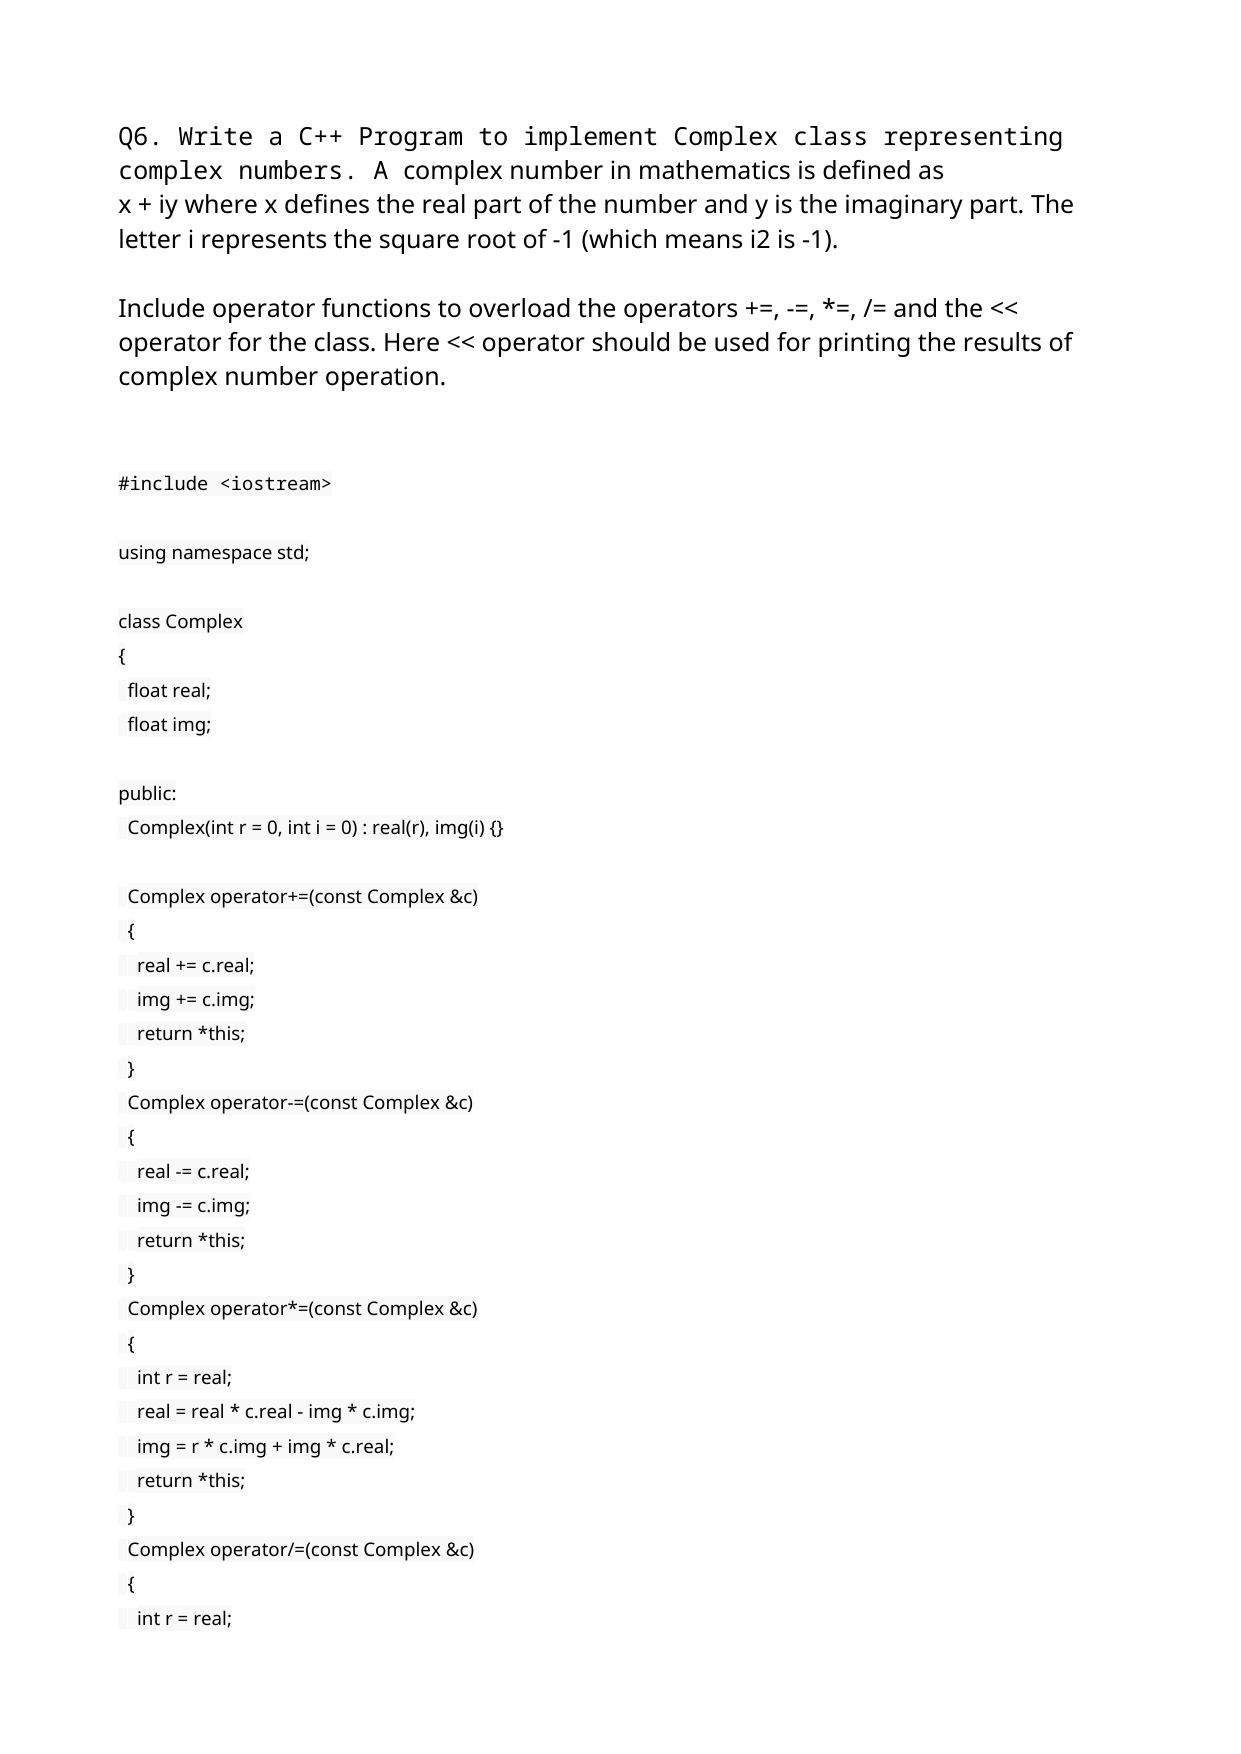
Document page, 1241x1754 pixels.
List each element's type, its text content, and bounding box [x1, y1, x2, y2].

text Q6. Write a C++ Program to implement Complex class representing complex numbers. A complex number in mathematics is defined as [118, 118, 1122, 187]
text Complex operator-=(const Complex &c) [118, 1081, 1122, 1115]
text Complex operator*=(const Complex &c) [118, 1287, 1122, 1321]
text int r = real; [118, 1356, 1122, 1390]
text return *this; [118, 1012, 1122, 1046]
text real -= c.real; [118, 1149, 1122, 1184]
text } [118, 1252, 1122, 1287]
text class Complex [118, 599, 1122, 634]
text #include <iostream> [118, 462, 1122, 496]
text { [118, 909, 1122, 943]
text { [118, 634, 1122, 668]
text real += c.real; [118, 943, 1122, 977]
text } [118, 1493, 1122, 1527]
text return *this; [118, 1459, 1122, 1493]
text img -= c.img; [118, 1184, 1122, 1218]
text Include operator functions to overload the operators +=, -=, *=, /= and the << operator for the class. Here << operator should be used for printing the results of complex number operation. [118, 290, 1122, 393]
text x + iy where x defines the real part of the number and y is the imaginary part. The letter i represents the square root of -1 (which means i2 is -1). [118, 187, 1122, 256]
text img = r * c.img + img * c.real; [118, 1424, 1122, 1459]
text } [118, 1046, 1122, 1081]
text int r = real; [118, 1596, 1122, 1631]
text float img; [118, 702, 1122, 737]
text float real; [118, 668, 1122, 702]
text return *this; [118, 1218, 1122, 1252]
text { [118, 1321, 1122, 1356]
text Complex operator/=(const Complex &c) [118, 1527, 1122, 1562]
text { [118, 1562, 1122, 1596]
text { [118, 1115, 1122, 1149]
text img += c.img; [118, 977, 1122, 1012]
text using namespace std; [118, 531, 1122, 565]
text real = real * c.real - img * c.img; [118, 1390, 1122, 1424]
text public: [118, 771, 1122, 806]
text Complex(int r = 0, int i = 0) : real(r), img(i) {} [118, 806, 1122, 840]
text Complex operator+=(const Complex &c) [118, 874, 1122, 909]
